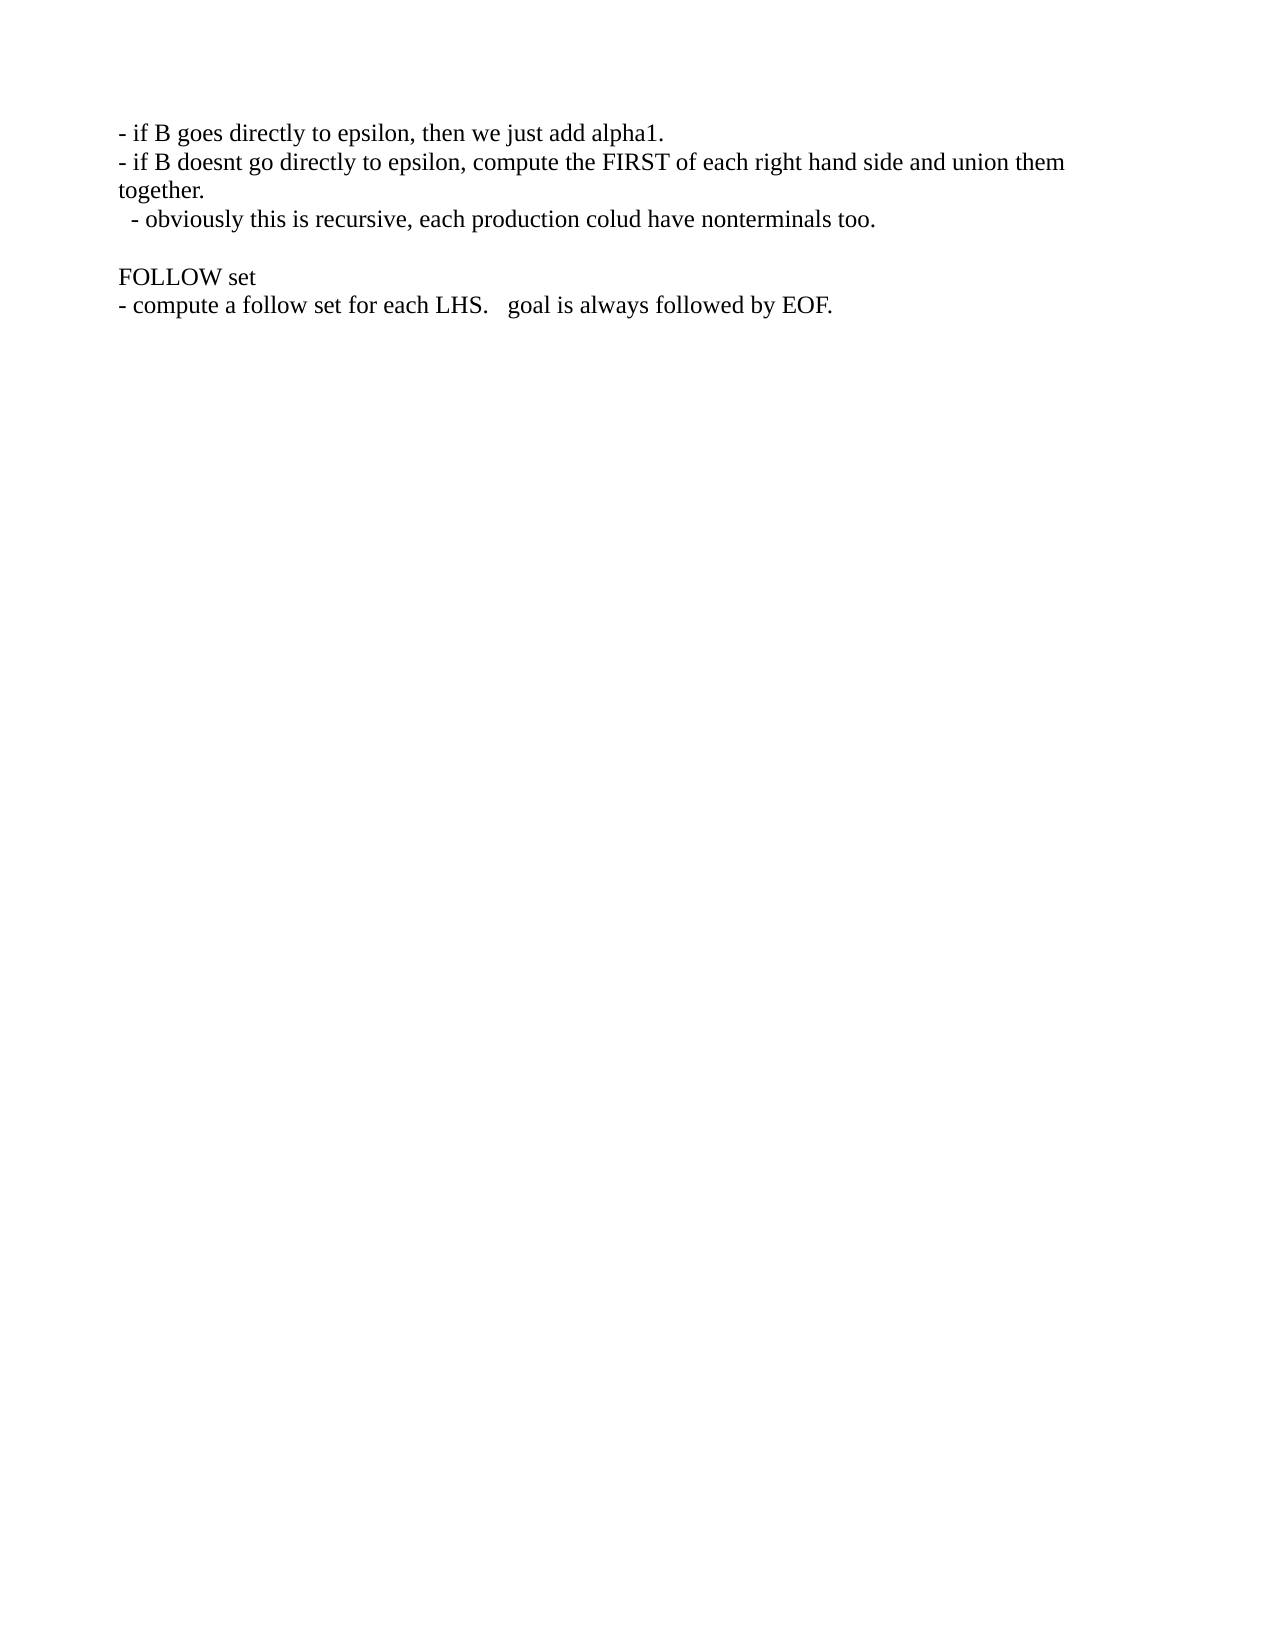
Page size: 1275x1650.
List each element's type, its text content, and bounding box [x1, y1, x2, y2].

text - if B goes directly to epsilon, then we just add alpha1. [118, 118, 1157, 147]
text - if B doesnt go directly to epsilon, compute the FIRST of each right hand side and union them together. [118, 147, 1157, 204]
text - obviously this is recursive, each production colud have nonterminals too. [118, 204, 1157, 233]
text - compute a follow set for each LHS. goal is always followed by EOF. [118, 291, 1157, 319]
text FOLLOW set [118, 262, 1157, 291]
